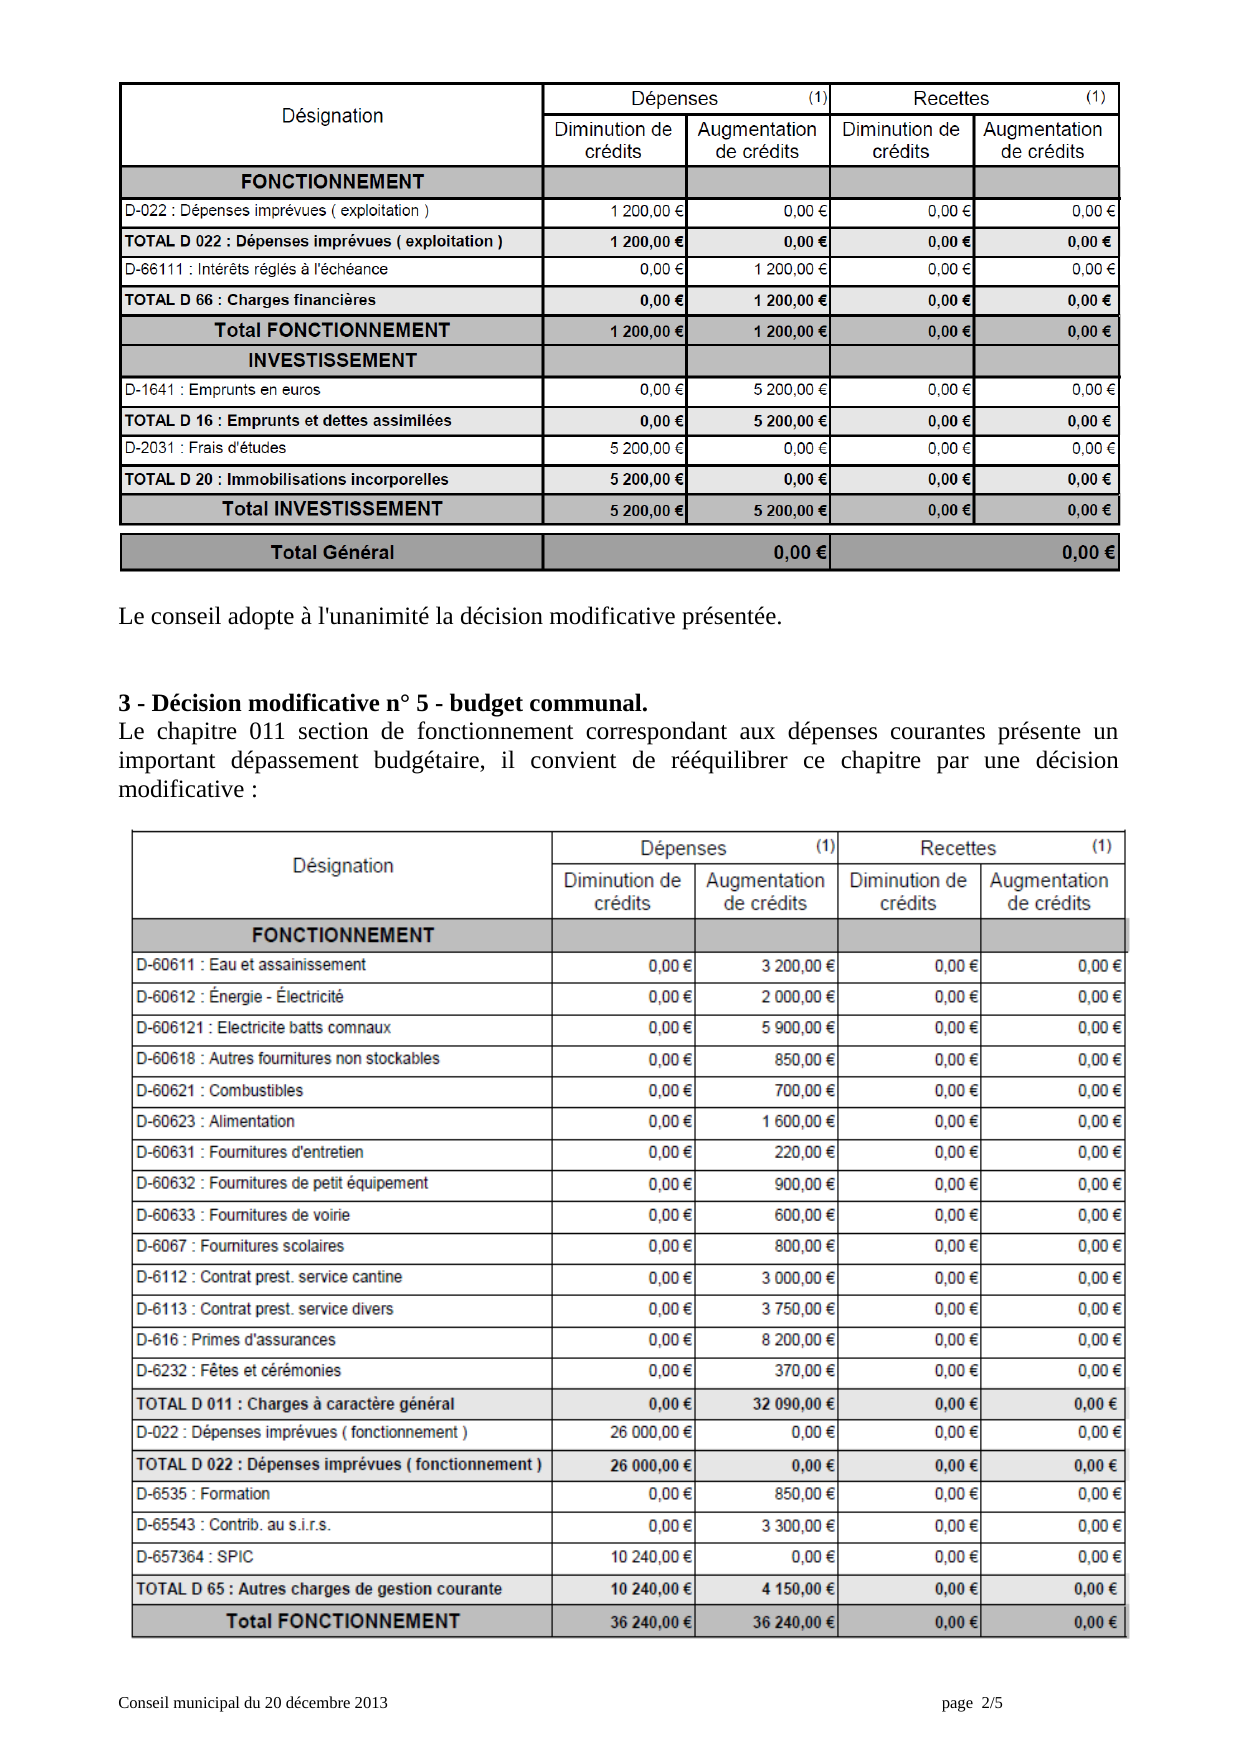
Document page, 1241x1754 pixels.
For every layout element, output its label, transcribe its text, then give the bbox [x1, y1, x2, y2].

text Le chapitre 011 section de fonctionnement correspondant aux dépenses courantes présente un important dépassement budgétaire, il convient de rééquilibrer ce chapitre par une décision modificative : [118, 716, 1120, 803]
text 3 - Décision modificative n° 5 - budget communal. [118, 688, 1120, 716]
list Le conseil adopte à l'unanimité la décision modificative présentée. [81, 601, 1120, 630]
